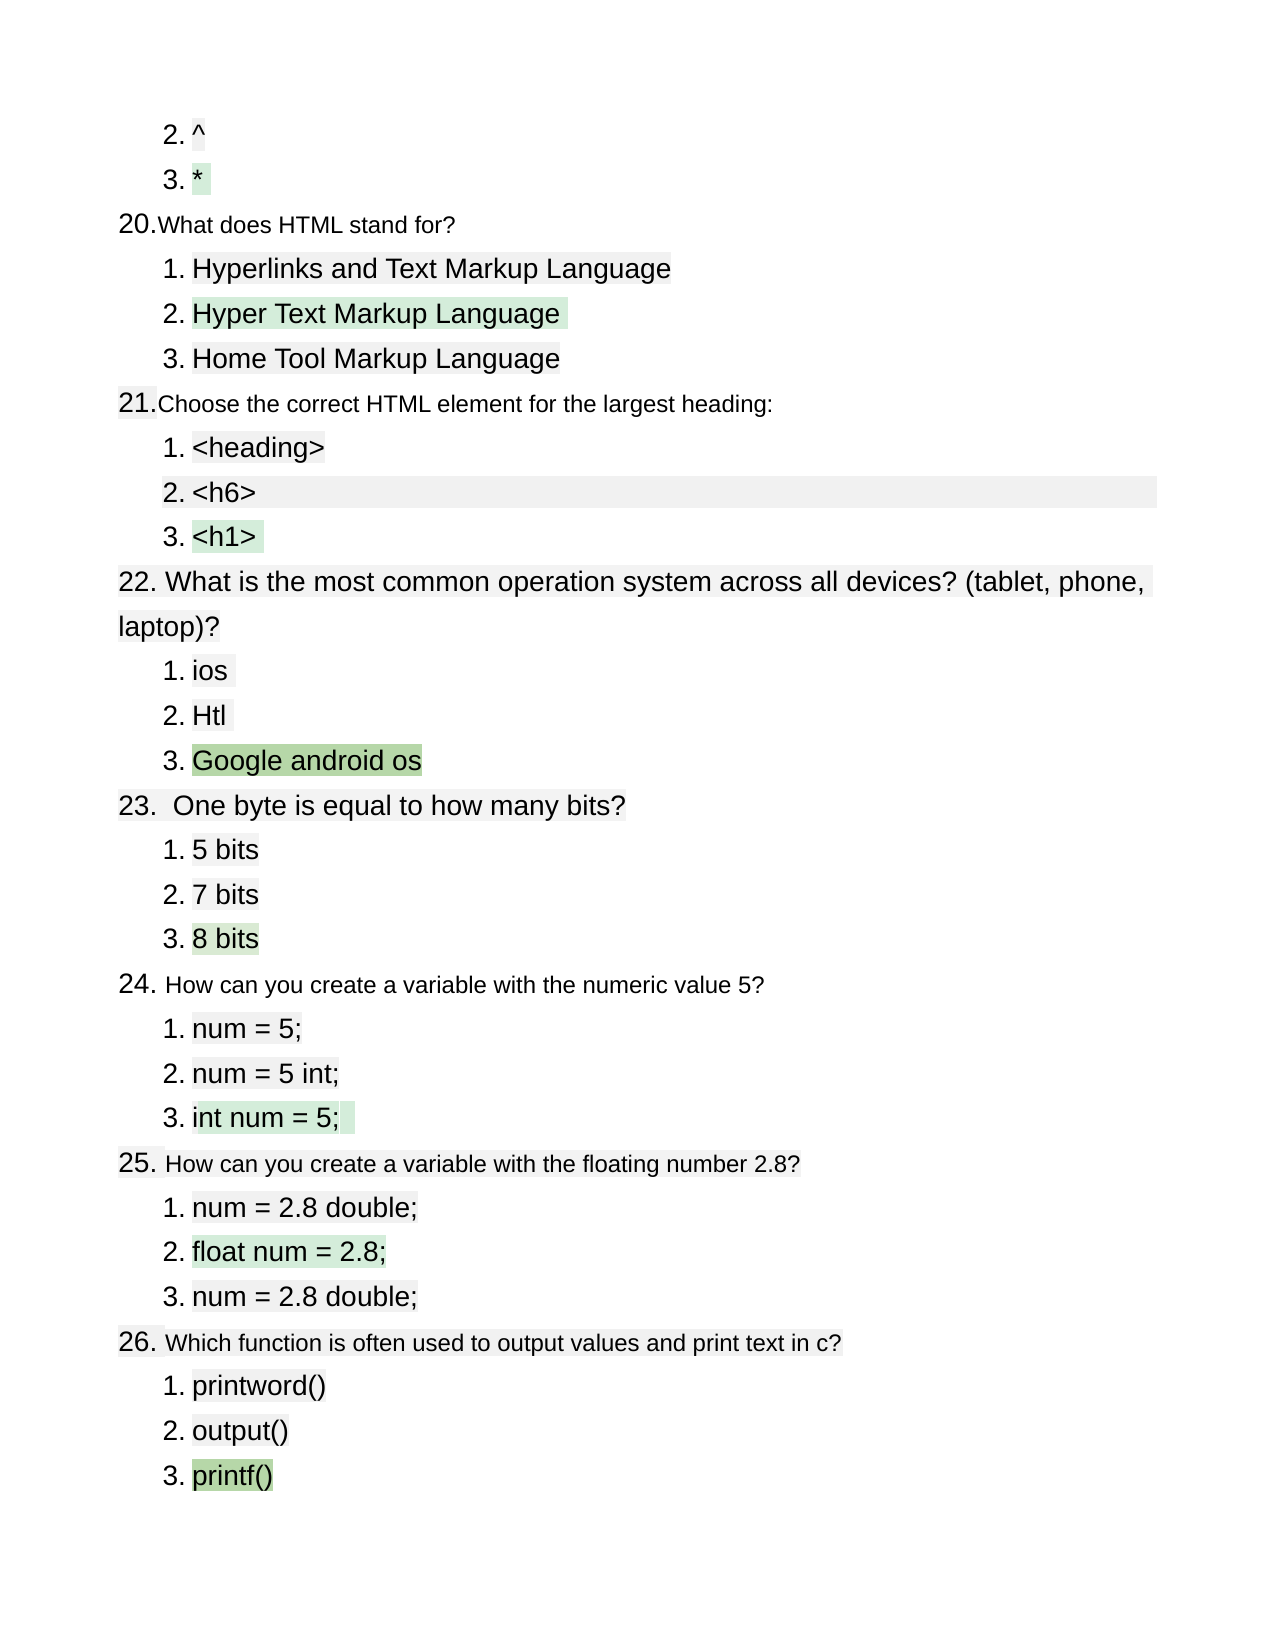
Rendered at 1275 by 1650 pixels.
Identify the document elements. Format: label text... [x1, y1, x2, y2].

list Hyperlinks and Text Markup Language [162, 252, 1157, 284]
list 7 bits [162, 878, 1157, 910]
list 5 bits [162, 833, 1157, 866]
list printf() [162, 1459, 1157, 1491]
list int num = 5; [162, 1101, 1157, 1134]
list <h1> [162, 520, 1157, 553]
text 25. How can you create a variable with the floating number 2.8? [118, 1146, 1157, 1178]
list <heading> [162, 431, 1157, 463]
list <h6> [162, 476, 1157, 508]
text 26. Which function is often used to output values and print text in c? [118, 1325, 1157, 1357]
text 24. How can you create a variable with the numeric value 5? [118, 967, 1157, 999]
list Google android os [162, 744, 1157, 776]
text 21.Choose the correct HTML element for the largest heading: [118, 386, 1157, 419]
list ^ [162, 118, 1157, 151]
list output() [162, 1414, 1157, 1446]
list Htl [162, 699, 1157, 731]
list float num = 2.8; [162, 1235, 1157, 1268]
list printword() [162, 1369, 1157, 1402]
list Home Tool Markup Language [162, 342, 1157, 374]
text 22. What is the most common operation system across all devices? (tablet, phone, laptop)? [118, 565, 1157, 642]
list 8 bits [162, 922, 1157, 955]
list ios [162, 654, 1157, 687]
list * [162, 163, 1157, 195]
text 23. One byte is equal to how many bits? [118, 788, 1157, 821]
list num = 2.8 double; [162, 1191, 1157, 1223]
list Hyper Text Markup Language [162, 297, 1157, 329]
list num = 5 int; [162, 1057, 1157, 1089]
text 20.What does HTML stand for? [118, 207, 1157, 240]
list num = 5; [162, 1012, 1157, 1044]
list num = 2.8 double; [162, 1280, 1157, 1312]
